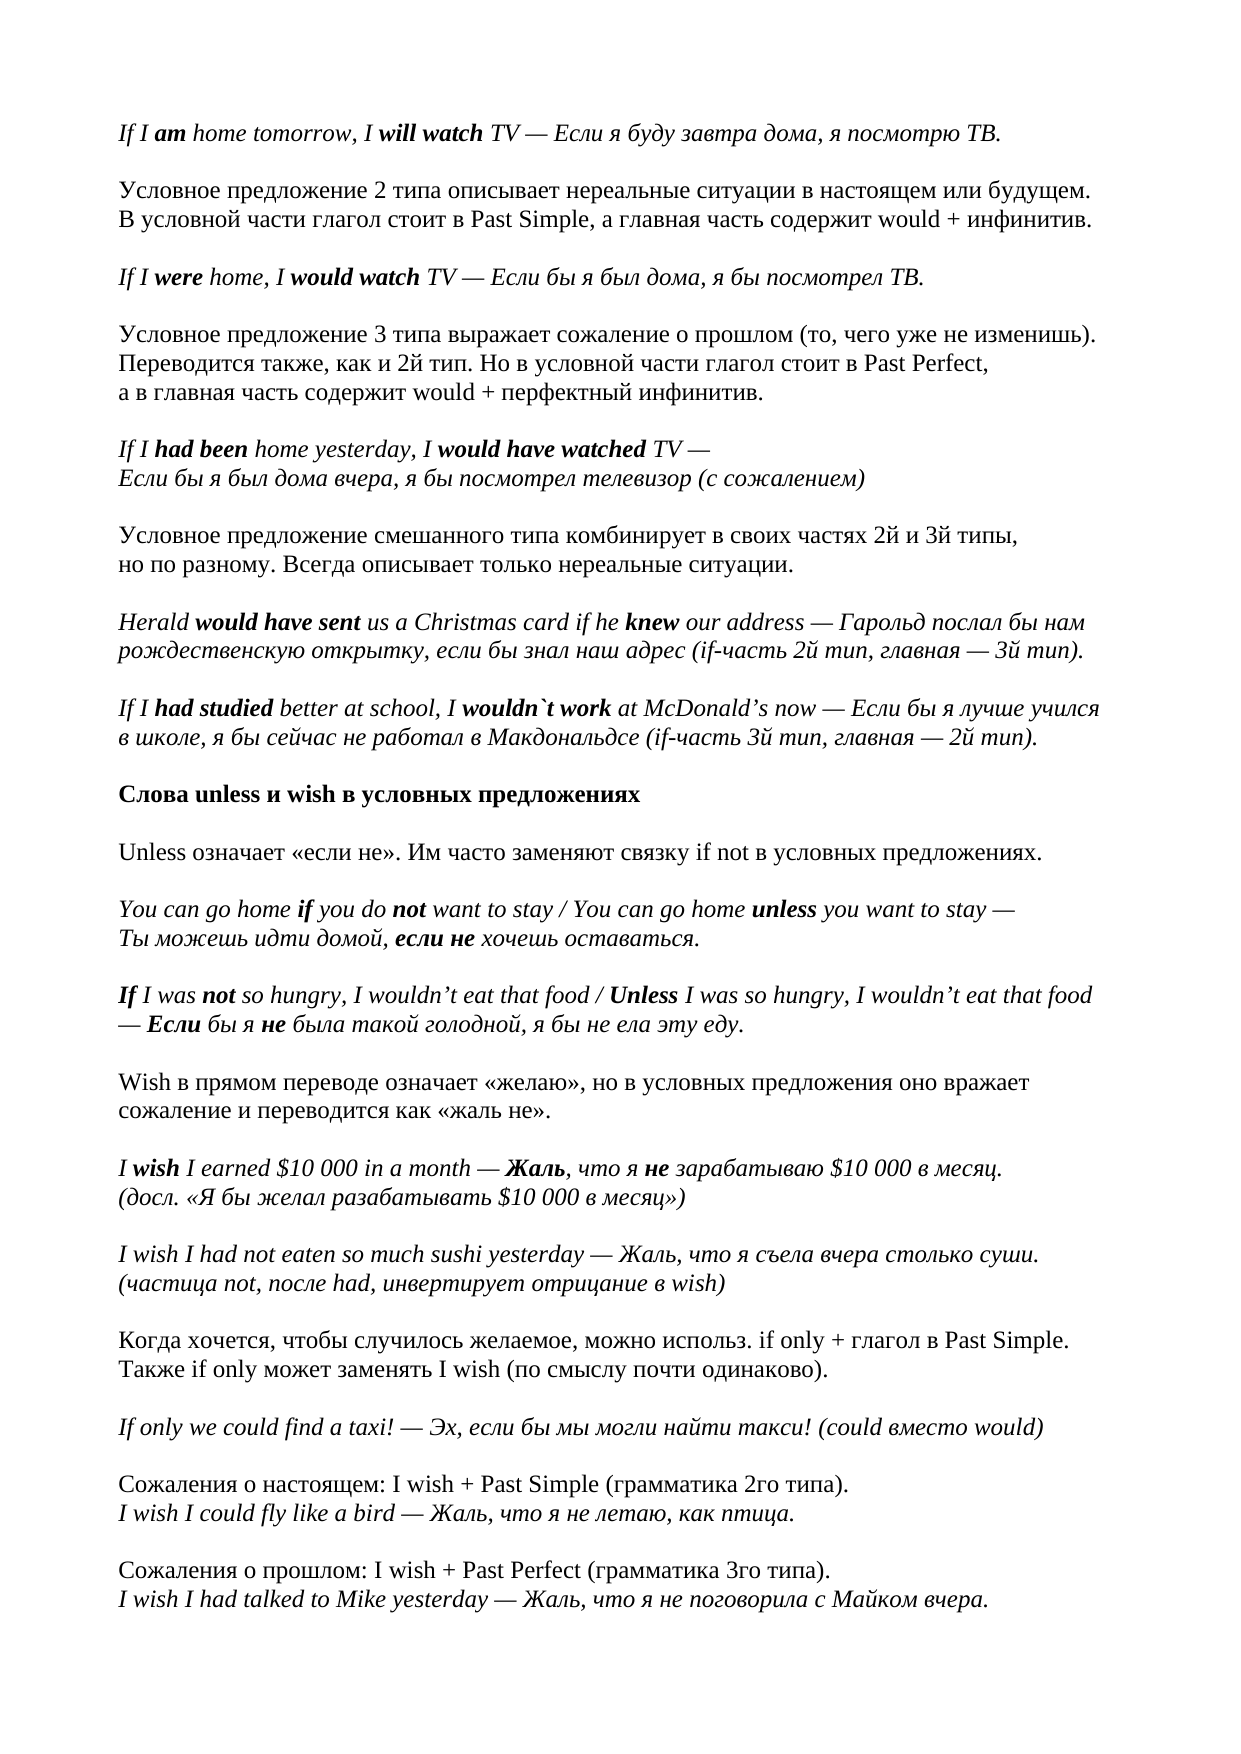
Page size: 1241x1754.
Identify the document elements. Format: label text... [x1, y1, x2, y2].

text If I were home, I would watch TV — Если бы я был дома, я бы посмотрел ТВ. [118, 262, 1122, 291]
text Слова unless и wish в условных предложениях [118, 779, 1122, 808]
text If I was not so hungry, I wouldn’t eat that food / Unless I was so hungry, I wouldn’t eat that food — Если бы я не была такой голодной, я бы не ела эту еду. [118, 981, 1122, 1038]
text Также if only может заменять I wish (по смыслу почти одинаково). [118, 1354, 1122, 1383]
text Если бы я был дома вчера, я бы посмотрел телевизор (с сожалением) [118, 463, 1122, 492]
text Сожаления о прошлом: I wish + Past Perfect (грамматика 3го типа). [118, 1556, 1122, 1584]
text Условное предложение 3 типа выражает сожаление о прошлом (то, чего уже не изменишь). [118, 319, 1122, 348]
text Переводится также, как и 2й тип. Но в условной части глагол стоит в Past Perfect, [118, 348, 1122, 377]
text (досл. «Я бы желал разабатывать $10 000 в месяц») [118, 1182, 1122, 1211]
text Условное предложение 2 типа описывает нереальные ситуации в настоящем или будущем. [118, 176, 1122, 204]
text В условной части глагол стоит в Past Simple, а главная часть содержит would + инфинитив. [118, 204, 1122, 233]
text Условное предложение смешанного типа комбинирует в своих частях 2й и 3й типы, [118, 521, 1122, 549]
text You can go home if you do not want to stay / You can go home unless you want to stay — [118, 894, 1122, 923]
text в школе, я бы сейчас не работал в Макдональдсе (if-часть 3й тип, главная — 2й тип). [118, 722, 1122, 751]
text I wish I had not eaten so much sushi yesterday — Жаль, что я съела вчера столько суши. [118, 1239, 1122, 1268]
text но по разному. Всегда описывает только нереальные ситуации. [118, 549, 1122, 578]
text Сожаления о настоящем: I wish + Past Simple (грамматика 2го типа). [118, 1469, 1122, 1498]
text I wish I earned $10 000 in a month — Жаль, что я не зарабатываю $10 000 в месяц. [118, 1153, 1122, 1182]
text If I had studied better at school, I wouldn`t work at McDonald’s now — Если бы я лучше учился [118, 693, 1122, 722]
text а в главная часть содержит would + перфектный инфинитив. [118, 377, 1122, 406]
text Когда хочется, чтобы случилось желаемое, можно использ. if only + глагол в Past Simple. [118, 1326, 1122, 1354]
text Ты можешь идти домой, если не хочешь оставаться. [118, 923, 1122, 952]
text If I had been home yesterday, I would have watched TV — [118, 434, 1122, 463]
text I wish I had talked to Mike yesterday — Жаль, что я не поговорила с Майком вчера. [118, 1584, 1122, 1613]
text If only we could find a taxi! — Эх, если бы мы могли найти такси! (could вместо would) [118, 1412, 1122, 1441]
text If I am home tomorrow, I will watch TV — Если я буду завтра дома, я посмотрю ТВ. [118, 118, 1122, 147]
text (частица not, после had, инвертирует отрицание в wish) [118, 1268, 1122, 1297]
text Unless означает «если не». Им часто заменяют связку if not в условных предложениях. [118, 837, 1122, 866]
text Wish в прямом переводе означает «желаю», но в условных предложения оно вражает сожаление и переводится как «жаль не». [118, 1067, 1122, 1124]
text I wish I could fly like a bird — Жаль, что я не летаю, как птица. [118, 1498, 1122, 1527]
text Herald would have sent us a Christmas card if he knew our address — Гарольд послал бы нам рождественскую открытку, если бы знал наш адрес (if-часть 2й тип, главная — 3й тип). [118, 607, 1122, 664]
